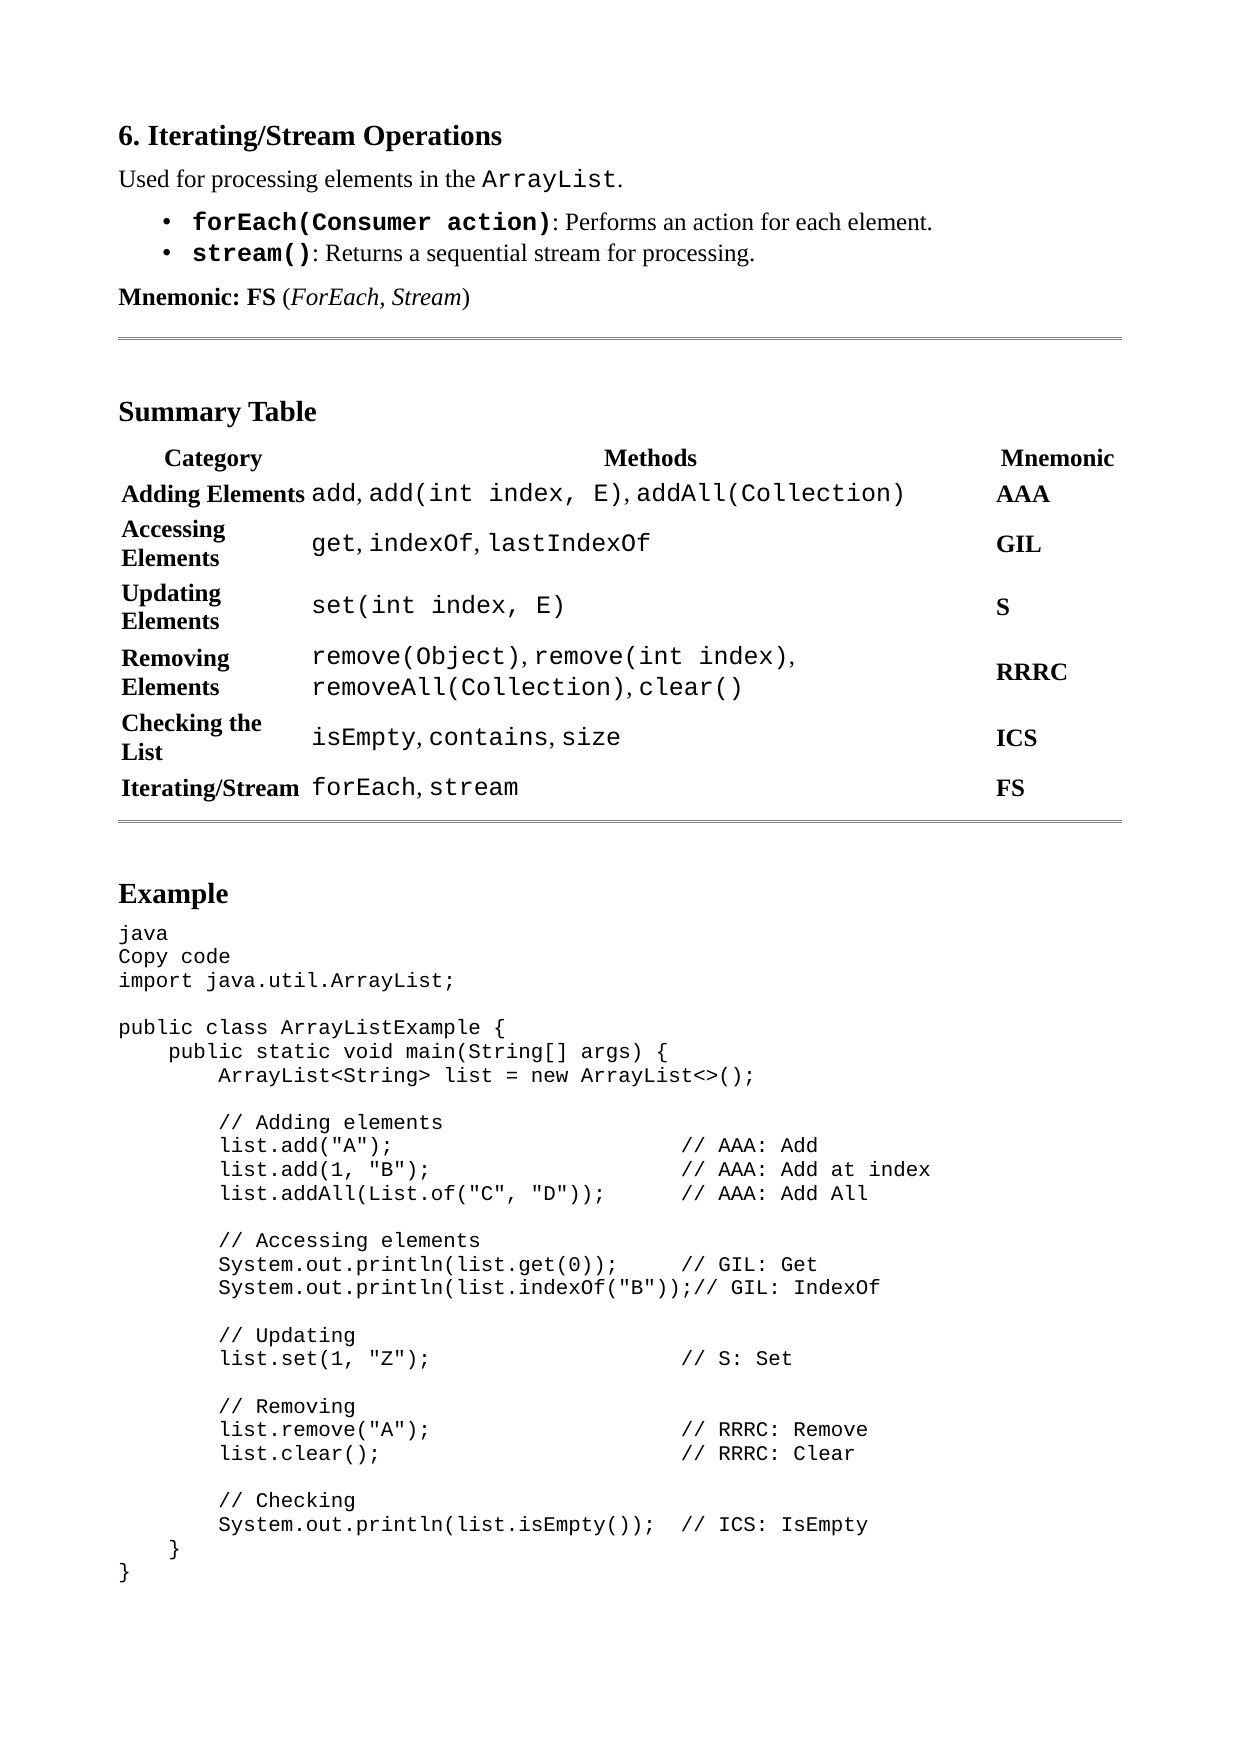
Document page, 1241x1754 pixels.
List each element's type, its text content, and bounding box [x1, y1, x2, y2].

text // Accessing elements [118, 1230, 1122, 1254]
table_header Mnemonic [993, 440, 1122, 475]
list stream(): Returns a sequential stream for processing. [162, 238, 1122, 269]
table_cell Adding Elements [118, 475, 308, 511]
table_cell Checking the List [118, 706, 308, 769]
table_cell isEmpty, contains, size [308, 706, 993, 769]
text System.out.println(list.get(0)); // GIL: Get [118, 1254, 1122, 1277]
text public class ArrayListExample { [118, 1017, 1122, 1041]
text // Adding elements [118, 1112, 1122, 1136]
table_cell Iterating/Stream [118, 769, 308, 806]
text Used for processing elements in the ArrayList. [118, 164, 1122, 195]
table_cell RRRC [993, 638, 1122, 706]
list forEach(Consumer action): Performs an action for each element. [162, 207, 1122, 238]
text list.remove("A"); // RRRC: Remove [118, 1419, 1122, 1443]
text list.set(1, "Z"); // S: Set [118, 1348, 1122, 1372]
table_cell forEach, stream [308, 769, 993, 806]
subtitle Example [118, 877, 1122, 910]
table_cell get, indexOf, lastIndexOf [308, 511, 993, 575]
text Copy code [118, 946, 1122, 970]
table_cell add, add(int index, E), addAll(Collection) [308, 475, 993, 511]
text } [118, 1561, 1122, 1585]
text list.addAll(List.of("C", "D")); // AAA: Add All [118, 1183, 1122, 1206]
table_cell ICS [993, 706, 1122, 769]
table_cell GIL [993, 511, 1122, 575]
text public static void main(String[] args) { [118, 1041, 1122, 1064]
table_cell set(int index, E) [308, 575, 993, 638]
table_cell FS [993, 769, 1122, 806]
subtitle Summary Table [118, 394, 1122, 428]
table_cell Removing Elements [118, 638, 308, 706]
table_cell remove(Object), remove(int index), removeAll(Collection), clear() [308, 638, 993, 706]
text list.clear(); // RRRC: Clear [118, 1443, 1122, 1467]
table_cell Updating Elements [118, 575, 308, 638]
text System.out.println(list.indexOf("B"));// GIL: IndexOf [118, 1277, 1122, 1301]
text list.add("A"); // AAA: Add [118, 1136, 1122, 1159]
text ArrayList<String> list = new ArrayList<>(); [118, 1064, 1122, 1088]
table_cell AAA [993, 475, 1122, 511]
text Mnemonic: FS (ForEach, Stream) [118, 282, 1122, 310]
text // Updating [118, 1325, 1122, 1348]
text list.add(1, "B"); // AAA: Add at index [118, 1159, 1122, 1183]
subtitle 6. Iterating/Stream Operations [118, 118, 1122, 152]
text java [118, 923, 1122, 946]
table_header Category [118, 440, 308, 475]
text import java.util.ArrayList; [118, 970, 1122, 994]
text System.out.println(list.isEmpty()); // ICS: IsEmpty [118, 1514, 1122, 1537]
text // Removing [118, 1396, 1122, 1419]
table_cell S [993, 575, 1122, 638]
text // Checking [118, 1490, 1122, 1514]
text } [118, 1537, 1122, 1561]
table_header Methods [308, 440, 993, 475]
table_cell Accessing Elements [118, 511, 308, 575]
